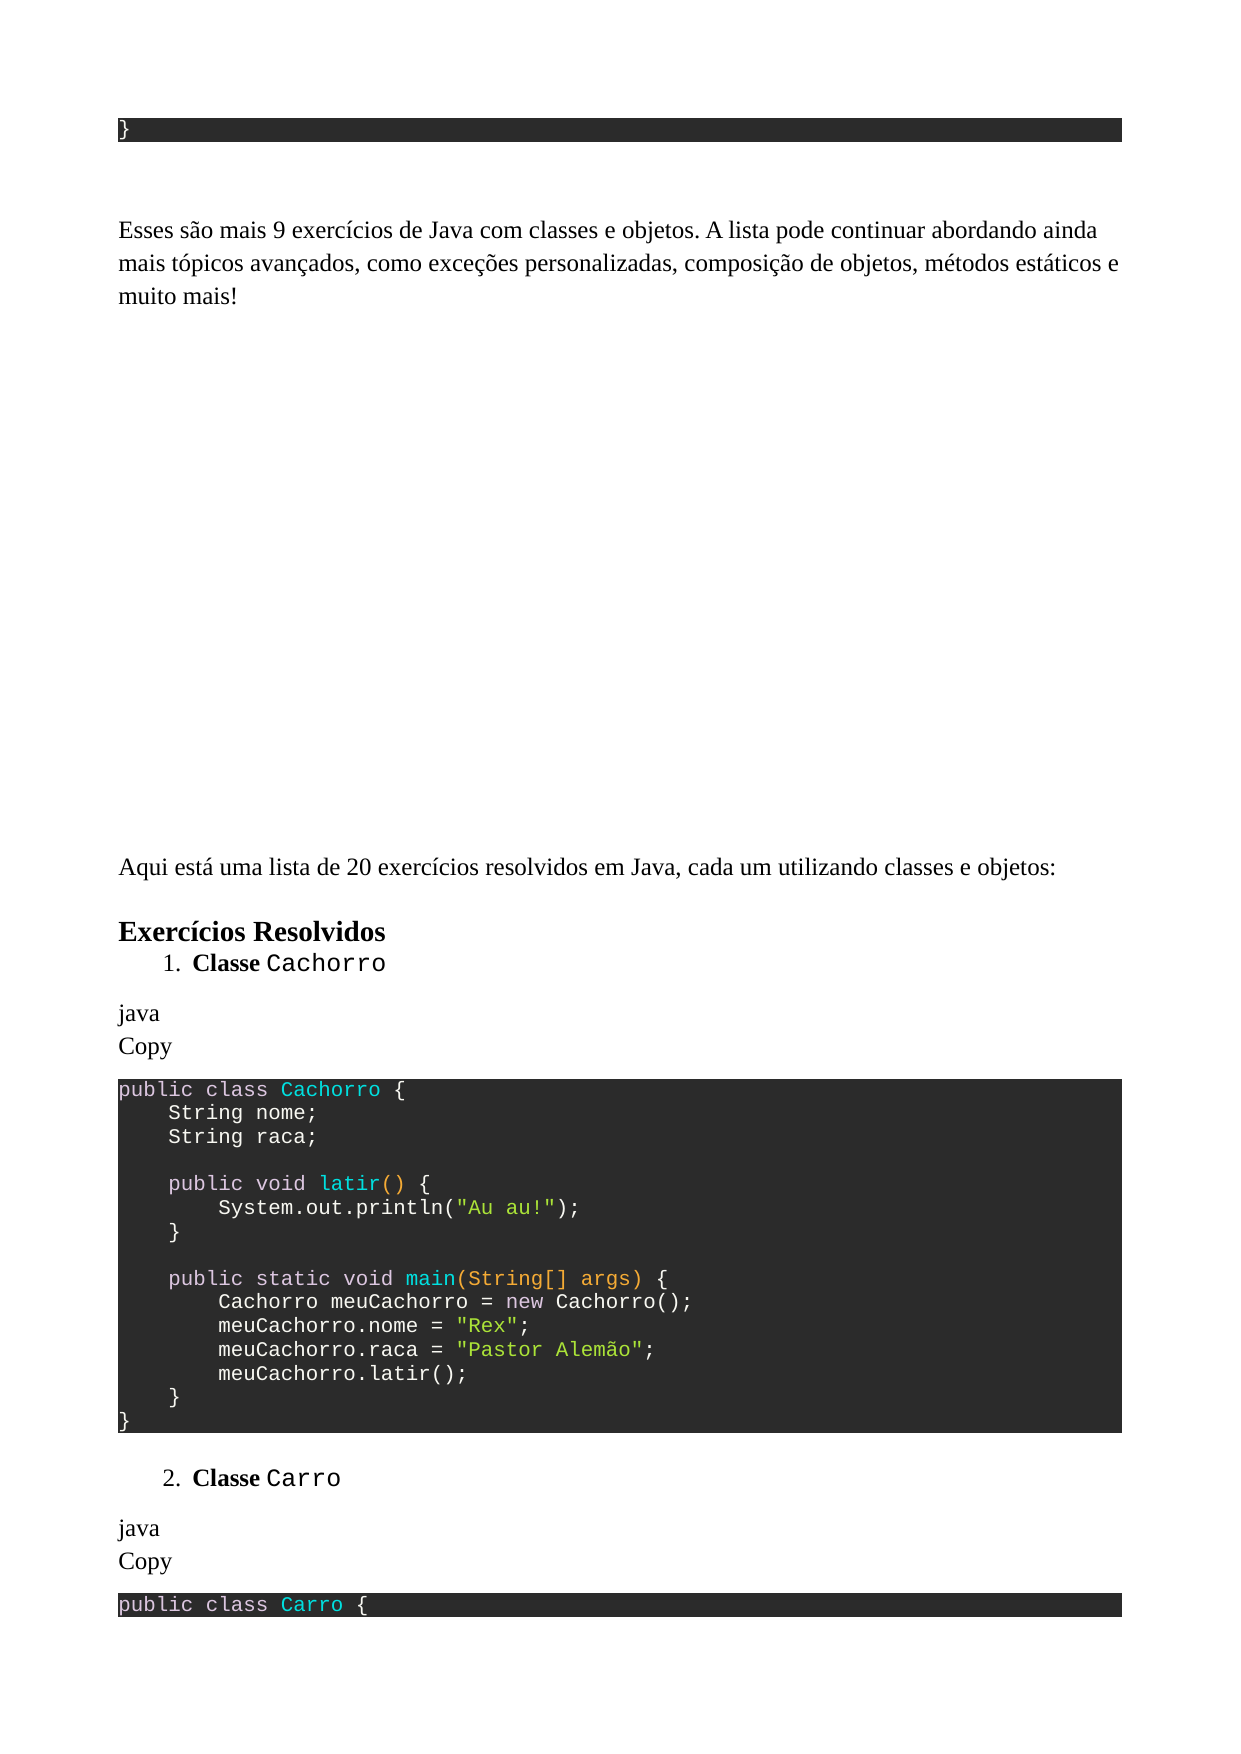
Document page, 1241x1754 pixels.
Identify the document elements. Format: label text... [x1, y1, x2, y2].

text Copy [118, 1546, 1122, 1575]
text java [118, 998, 1122, 1027]
text System.out.println("Au au!"); [118, 1197, 1122, 1221]
list Classe Carro [162, 1463, 1122, 1494]
text public class Carro { [118, 1593, 1122, 1617]
text Esses são mais 9 exercícios de Java com classes e objetos. A lista pode continuar abordando ainda mais tópicos avançados, como exceções personalizadas, composição de objetos, métodos estáticos e muito mais! [118, 215, 1122, 310]
text Copy [118, 1031, 1122, 1060]
text public void latir() { [118, 1173, 1122, 1197]
list Classe Cachorro [162, 948, 1122, 979]
text meuCachorro.raca = "Pastor Alemão"; [118, 1339, 1122, 1362]
text } [118, 1386, 1122, 1410]
text Cachorro meuCachorro = new Cachorro(); [118, 1292, 1122, 1315]
text String raca; [118, 1126, 1122, 1150]
text } [118, 118, 1122, 142]
text String nome; [118, 1102, 1122, 1126]
text java [118, 1513, 1122, 1542]
text public class Cachorro { [118, 1079, 1122, 1102]
text } [118, 1410, 1122, 1433]
text meuCachorro.latir(); [118, 1362, 1122, 1386]
text Aqui está uma lista de 20 exercícios resolvidos em Java, cada um utilizando classes e objetos: [118, 852, 1122, 881]
subtitle Exercícios Resolvidos [118, 914, 1122, 948]
text meuCachorro.nome = "Rex"; [118, 1315, 1122, 1339]
text public static void main(String[] args) { [118, 1268, 1122, 1292]
text } [118, 1221, 1122, 1244]
